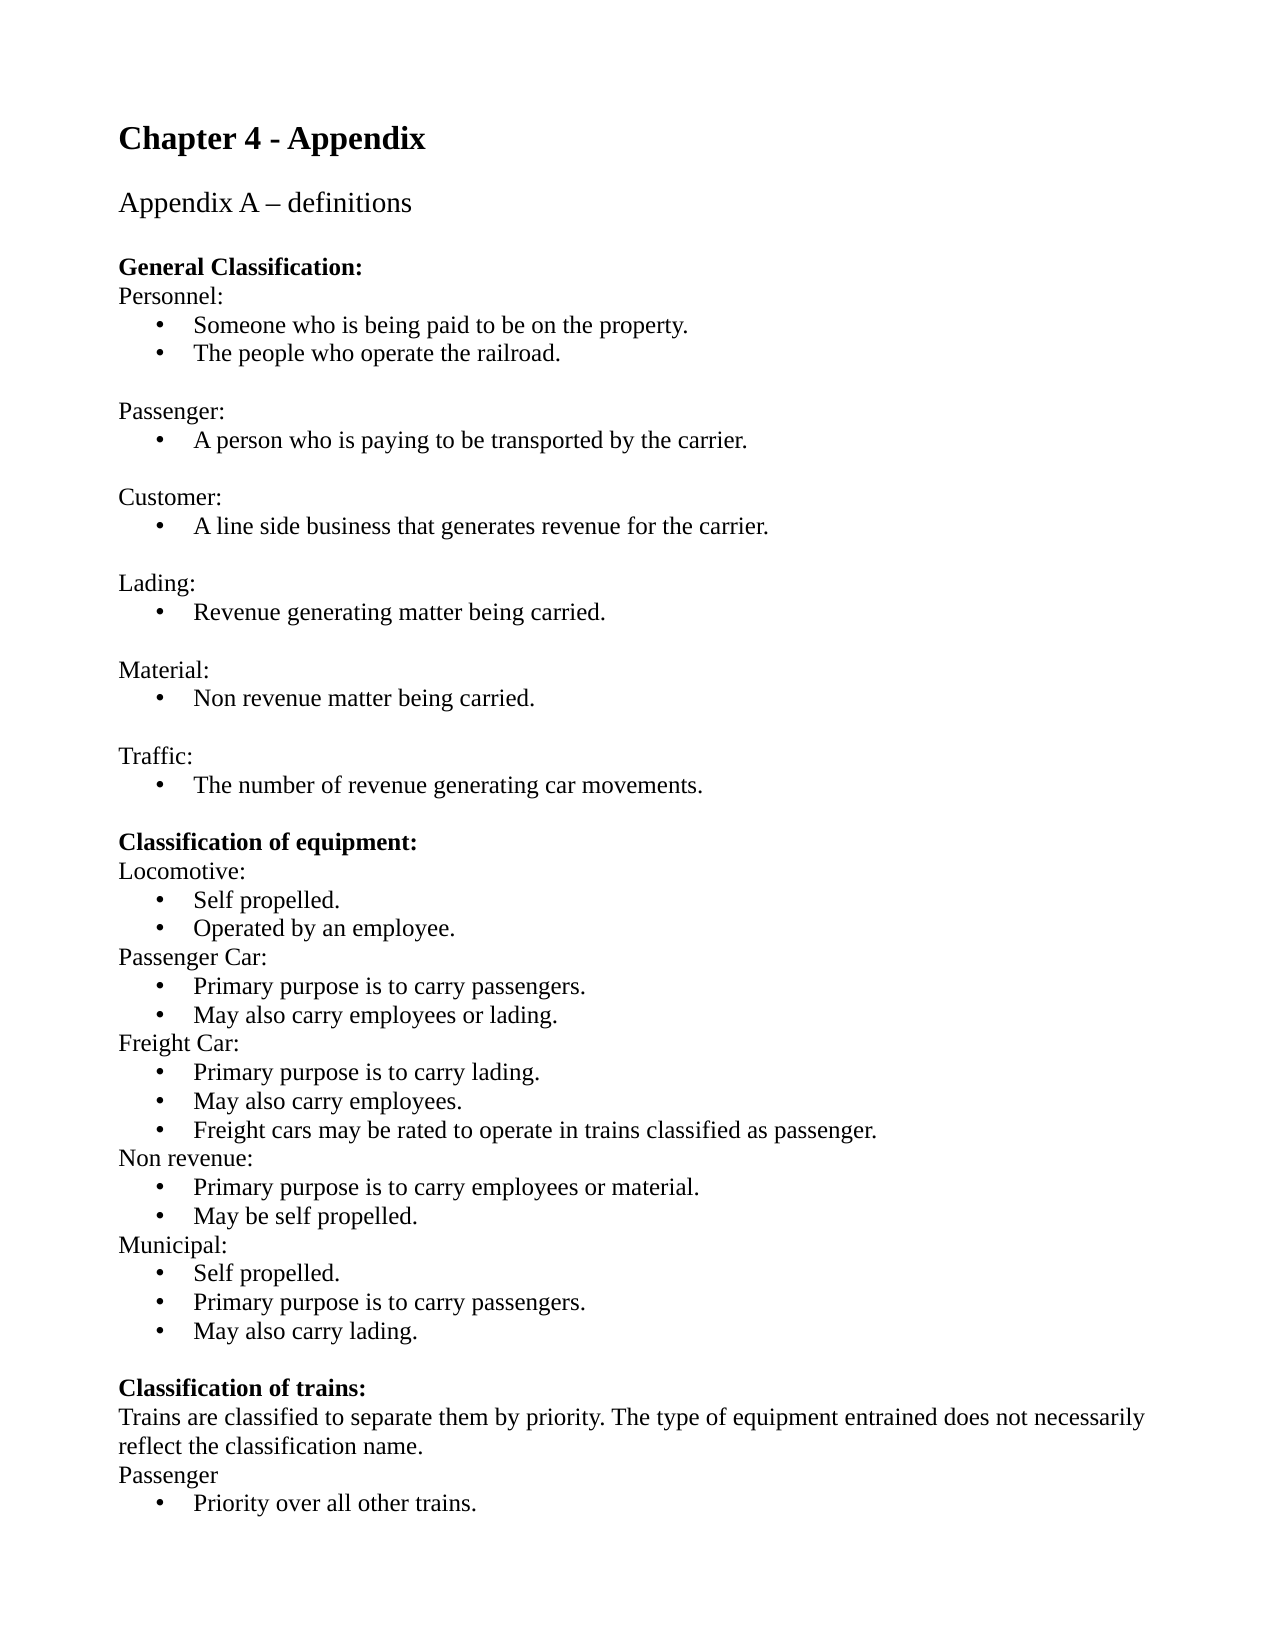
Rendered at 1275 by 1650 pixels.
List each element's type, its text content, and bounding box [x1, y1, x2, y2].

list Freight cars may be rated to operate in trains classified as passenger. [156, 1115, 1157, 1143]
list Primary purpose is to carry passengers. [156, 971, 1157, 1000]
list May also carry lading. [156, 1316, 1157, 1345]
list May also carry employees or lading. [156, 1000, 1157, 1028]
text Passenger Car: [118, 942, 1157, 971]
list Revenue generating matter being carried. [156, 597, 1157, 626]
text Freight Car: [118, 1028, 1157, 1057]
text Personnel: [118, 281, 1157, 310]
list Primary purpose is to carry lading. [156, 1057, 1157, 1086]
list Primary purpose is to carry passengers. [156, 1287, 1157, 1316]
list A line side business that generates revenue for the carrier. [156, 511, 1157, 540]
list Operated by an employee. [156, 913, 1157, 942]
list Self propelled. [156, 885, 1157, 913]
text Locomotive: [118, 856, 1157, 885]
list Self propelled. [156, 1258, 1157, 1287]
text General Classification: [118, 252, 1157, 281]
list Non revenue matter being carried. [156, 683, 1157, 712]
text Material: [118, 655, 1157, 683]
text Lading: [118, 568, 1157, 597]
list The number of revenue generating car movements. [156, 770, 1157, 798]
text Traffic: [118, 741, 1157, 770]
text Passenger: [118, 396, 1157, 425]
text Classification of trains: [118, 1373, 1157, 1402]
text Trains are classified to separate them by priority. The type of equipment entrained does not necessarily reflect the classification name. [118, 1402, 1157, 1460]
list Primary purpose is to carry employees or material. [156, 1172, 1157, 1201]
list Priority over all other trains. [156, 1488, 1157, 1517]
text Municipal: [118, 1230, 1157, 1258]
list The people who operate the railroad. [156, 338, 1157, 367]
text Chapter 4 - Appendix [118, 118, 1157, 156]
list May also carry employees. [156, 1086, 1157, 1115]
text Appendix A – definitions [118, 185, 1157, 219]
text Non revenue: [118, 1143, 1157, 1172]
text Classification of equipment: [118, 827, 1157, 856]
list May be self propelled. [156, 1201, 1157, 1230]
list Someone who is being paid to be on the property. [156, 310, 1157, 338]
text Customer: [118, 482, 1157, 511]
list A person who is paying to be transported by the carrier. [156, 425, 1157, 453]
text Passenger [118, 1460, 1157, 1488]
